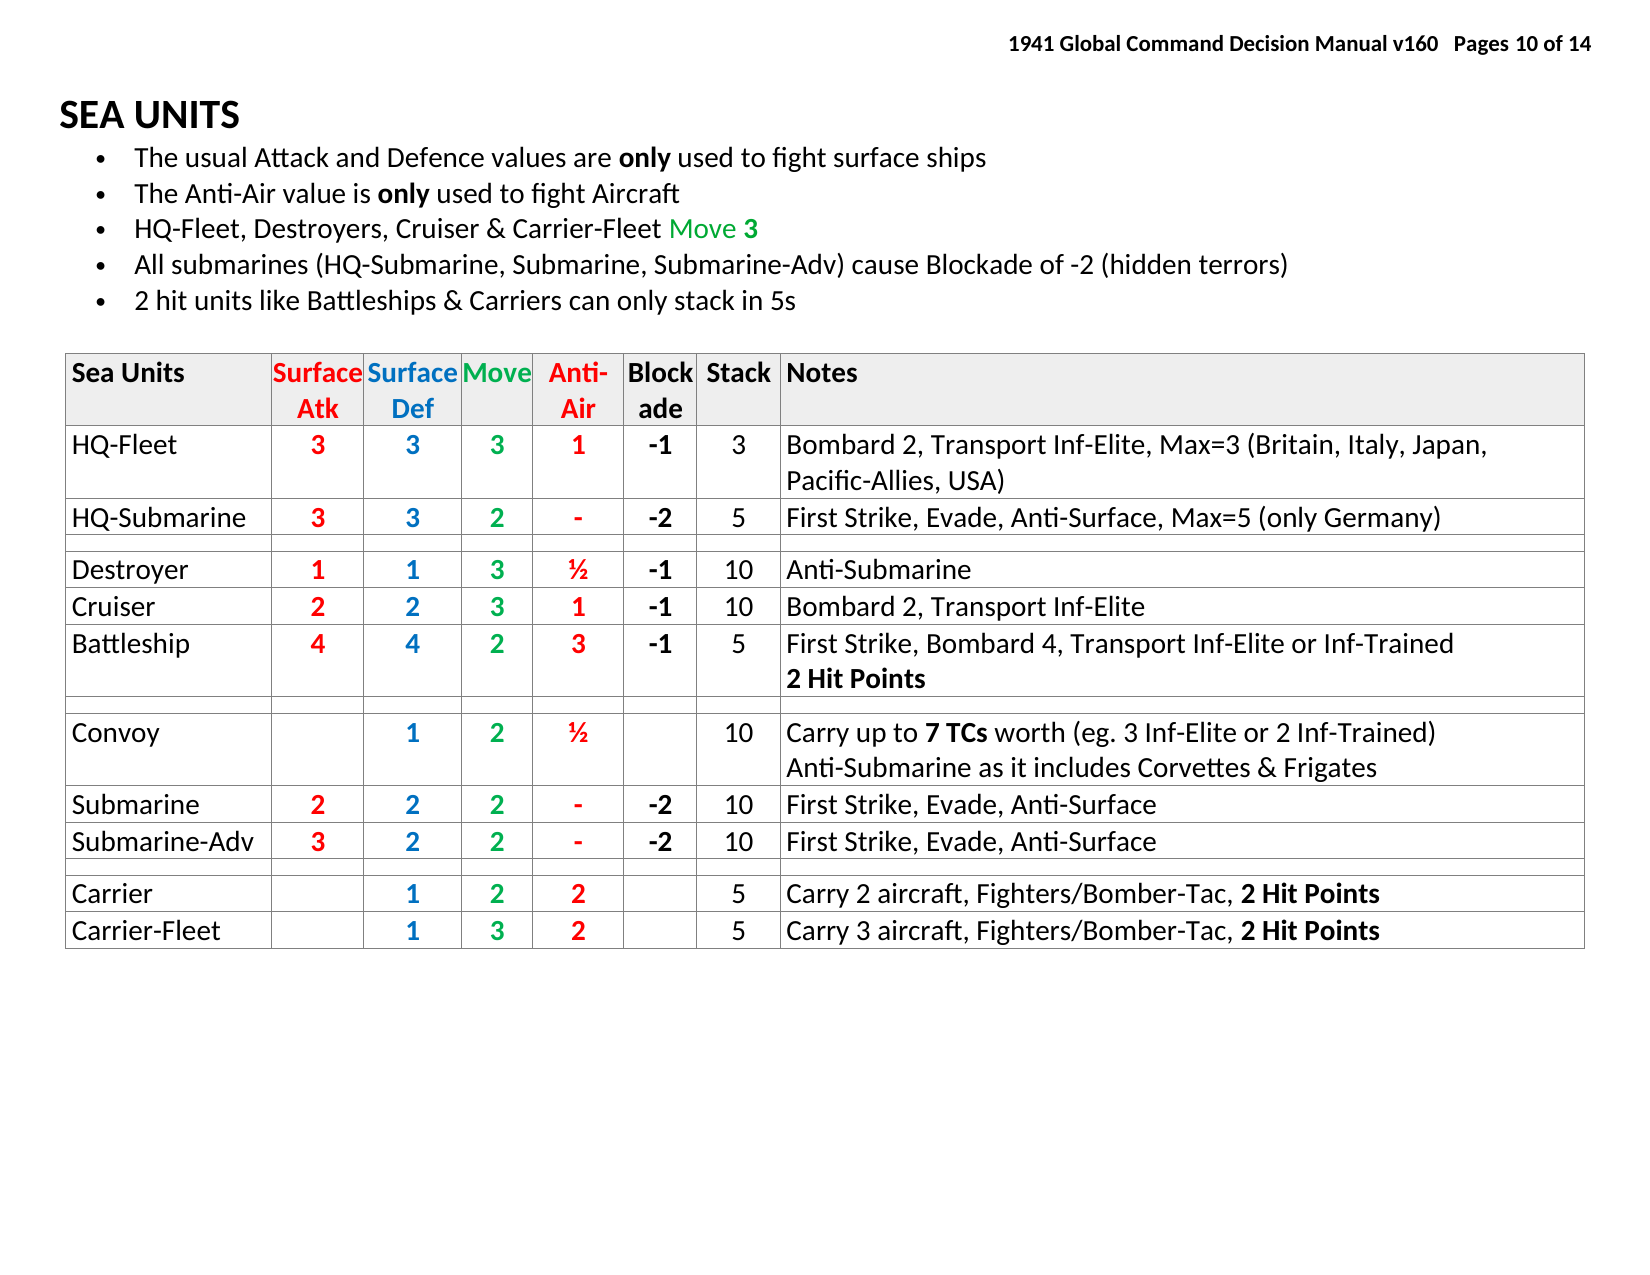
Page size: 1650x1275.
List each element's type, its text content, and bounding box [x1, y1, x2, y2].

list All submarines (HQ-Submarine, Submarine, Submarine-Adv) cause Blockade of -2 (hidden terrors) [97, 246, 1591, 282]
table_cell 2 [462, 876, 532, 911]
table_cell 3 [462, 426, 532, 498]
table_cell First Strike, Evade, Anti-Surface [781, 786, 1584, 822]
table_header Block ade [624, 354, 696, 425]
table_cell 10 [697, 588, 780, 624]
table_cell 3 [533, 625, 623, 696]
table_cell 2 [272, 588, 363, 624]
table_cell 1 [364, 876, 461, 911]
table_cell [781, 697, 1584, 713]
table_cell -1 [624, 588, 696, 624]
table_header Anti-Air [533, 354, 623, 425]
table_cell [533, 535, 623, 551]
table_cell [697, 535, 780, 551]
table_cell 1 [364, 714, 461, 785]
table_cell 3 [364, 499, 461, 534]
table_cell 2 [364, 786, 461, 822]
table_cell [66, 859, 271, 874]
table_cell [533, 859, 623, 874]
table_cell -2 [624, 786, 696, 822]
table_cell [624, 859, 696, 874]
table_cell Submarine-Adv [66, 823, 271, 858]
text SEA UNITS [59, 88, 1591, 139]
table_cell Bombard 2, Transport Inf-Elite, Max=3 (Britain, Italy, Japan, Pacific-Allies, USA) [781, 426, 1584, 498]
table_cell 4 [272, 625, 363, 696]
table_cell 2 [533, 876, 623, 911]
table_cell 2 [364, 823, 461, 858]
table_header Move [462, 354, 532, 425]
table_cell 3 [272, 823, 363, 858]
table_cell 1 [533, 588, 623, 624]
table_cell 2 [462, 823, 532, 858]
table_cell Submarine [66, 786, 271, 822]
table_cell Battleship [66, 625, 271, 696]
table_cell 5 [697, 499, 780, 534]
list HQ-Fleet, Destroyers, Cruiser & Carrier-Fleet Move 3 [97, 211, 1591, 246]
table_cell [624, 876, 696, 911]
table_cell Carry 2 aircraft, Fighters/Bomber-Tac, 2 Hit Points [781, 876, 1584, 911]
table_cell - [533, 786, 623, 822]
table_cell 5 [697, 876, 780, 911]
table_cell -1 [624, 552, 696, 587]
table_cell 2 [462, 786, 532, 822]
table_header Stack [697, 354, 780, 425]
table_cell 3 [462, 588, 532, 624]
table_cell Anti-Submarine [781, 552, 1584, 587]
table_cell 1 [272, 552, 363, 587]
table_cell 1 [364, 912, 461, 948]
table_cell HQ-Submarine [66, 499, 271, 534]
table_header Surface Atk [272, 354, 363, 425]
table_cell 2 [462, 625, 532, 696]
table_cell 10 [697, 552, 780, 587]
table_cell -1 [624, 426, 696, 498]
table_cell [364, 535, 461, 551]
table_header Sea Units [66, 354, 271, 425]
table_cell [462, 535, 532, 551]
table_cell 1 [364, 552, 461, 587]
table_cell [781, 859, 1584, 874]
table_cell 5 [697, 625, 780, 696]
table_cell [364, 859, 461, 874]
table_cell 3 [272, 426, 363, 498]
table_cell 2 [364, 588, 461, 624]
table_cell 1 [533, 426, 623, 498]
table_cell [272, 859, 363, 874]
table_cell HQ-Fleet [66, 426, 271, 498]
table_cell [66, 535, 271, 551]
table_cell ½ [533, 552, 623, 587]
table_cell 3 [364, 426, 461, 498]
table_cell 10 [697, 823, 780, 858]
table_cell Cruiser [66, 588, 271, 624]
table_cell First Strike, Evade, Anti-Surface, Max=5 (only Germany) [781, 499, 1584, 534]
table_cell [697, 859, 780, 874]
table_cell First Strike, Bombard 4, Transport Inf-Elite or Inf-Trained 2 Hit Points [781, 625, 1584, 696]
table_cell [624, 535, 696, 551]
table_cell [624, 697, 696, 713]
table_cell [272, 912, 363, 948]
table_cell -2 [624, 499, 696, 534]
table_cell Carry up to 7 TCs worth (eg. 3 Inf-Elite or 2 Inf-Trained) Anti-Submarine as it includes Corvettes & Frigates [781, 714, 1584, 785]
table_header Notes [781, 354, 1584, 425]
table_cell -1 [624, 625, 696, 696]
table_cell [272, 697, 363, 713]
table_cell Carrier [66, 876, 271, 911]
table_cell ½ [533, 714, 623, 785]
table_cell [272, 714, 363, 785]
table_cell 3 [697, 426, 780, 498]
table_cell [272, 876, 363, 911]
table_cell Bombard 2, Transport Inf-Elite [781, 588, 1584, 624]
table_cell 2 [533, 912, 623, 948]
list The usual Attack and Defence values are only used to fight surface ships [97, 139, 1591, 175]
table_cell 3 [462, 912, 532, 948]
table_cell -2 [624, 823, 696, 858]
table_cell 10 [697, 786, 780, 822]
table_cell [462, 859, 532, 874]
table_cell [533, 697, 623, 713]
table_cell [781, 535, 1584, 551]
table_cell 3 [462, 552, 532, 587]
list The Anti-Air value is only used to fight Aircraft [97, 175, 1591, 211]
table_cell [624, 912, 696, 948]
list 2 hit units like Battleships & Carriers can only stack in 5s [97, 282, 1591, 317]
table_cell - [533, 499, 623, 534]
table_cell [364, 697, 461, 713]
table_header Surface Def [364, 354, 461, 425]
table_cell Carry 3 aircraft, Fighters/Bomber-Tac, 2 Hit Points [781, 912, 1584, 948]
table_cell 4 [364, 625, 461, 696]
table_cell [272, 535, 363, 551]
table_cell Convoy [66, 714, 271, 785]
table_cell [462, 697, 532, 713]
table_cell [624, 714, 696, 785]
table_cell 2 [462, 714, 532, 785]
table_cell [66, 697, 271, 713]
table_cell - [533, 823, 623, 858]
table_cell [697, 697, 780, 713]
table_cell Destroyer [66, 552, 271, 587]
table_cell 10 [697, 714, 780, 785]
table_cell 2 [272, 786, 363, 822]
table_cell 2 [462, 499, 532, 534]
table_cell 3 [272, 499, 363, 534]
table_cell Carrier-Fleet [66, 912, 271, 948]
table_cell 5 [697, 912, 780, 948]
table_cell First Strike, Evade, Anti-Surface [781, 823, 1584, 858]
